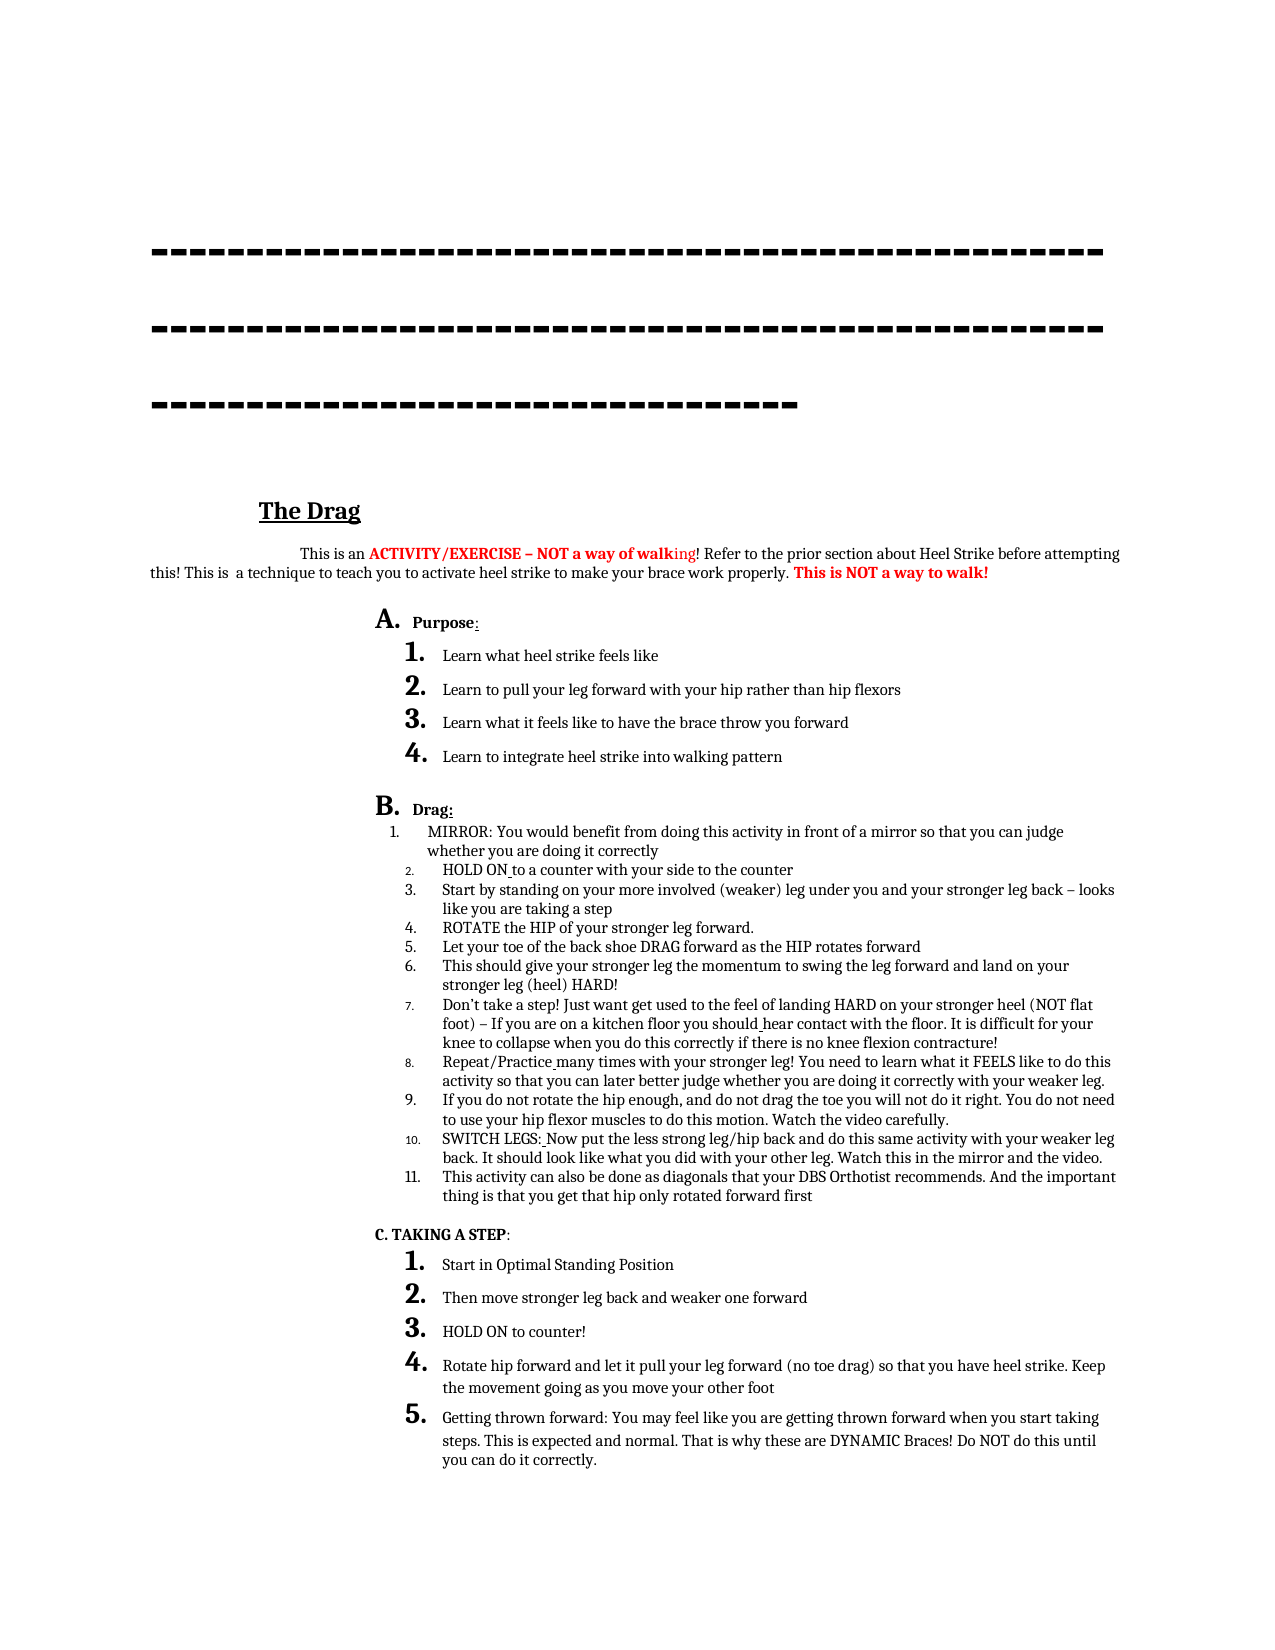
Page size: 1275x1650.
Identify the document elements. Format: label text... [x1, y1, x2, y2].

list ROTATE the HIP of your stronger leg forward. [405, 918, 1125, 937]
list Start by standing on your more involved (weaker) leg under you and your stronger leg back – looks like you are taking a step [405, 880, 1125, 918]
list Learn to pull your leg forward with your hip rather than hip flexors [405, 669, 1125, 703]
list MIRROR: You would benefit from doing this activity in front of a mirror so that you can judge whether you are doing it correctly [390, 822, 1125, 861]
list This should give your stronger leg the momentum to swing the leg forward and land on your stronger leg (heel) HARD! [405, 957, 1125, 995]
list Learn what it feels like to have the brace throw you forward [405, 703, 1125, 736]
list This activity can also be done as diagonals that your DBS Orthotist recommends. And the important thing is that you get that hip only rotated forward first [405, 1167, 1125, 1206]
list Rotate hip forward and let it pull your leg forward (no toe drag) so that you have heel strike. Keep the movement going as you move your other foot [405, 1345, 1125, 1397]
list Purpose: [375, 602, 1125, 636]
list Repeat/Practice many times with your stronger leg! You need to learn what it FEELS like to do this activity so that you can later better judge whether you are doing it correctly with your weaker leg. [405, 1052, 1125, 1091]
text C. TAKING A STEP: [375, 1225, 1125, 1244]
list HOLD ON to counter! [405, 1311, 1125, 1345]
list Drag: [375, 789, 1125, 822]
list If you do not rotate the hip enough, and do not drag the toe you will not do it right. You do not need to use your hip flexor muscles to do this motion. Watch the video carefully. [405, 1091, 1125, 1129]
text This is an ACTIVITY/EXERCISE – NOT a way of walking! Refer to the prior section about Heel Strike before attempting this! This is a technique to teach you to activate heel strike to make your brace work properly. This is NOT a way to walk! [150, 544, 1125, 583]
list Learn what heel strike feels like [405, 636, 1125, 669]
text The Drag [255, 497, 1125, 525]
list SWITCH LEGS: Now put the less strong leg/hip back and do this same activity with your weaker leg back. It should look like what you did with your other leg. Watch this in the mirror and the video. [405, 1129, 1125, 1167]
list Start in Optimal Standing Position [405, 1244, 1125, 1278]
list Learn to integrate heel strike into walking pattern [405, 736, 1125, 770]
list Then move stronger leg back and weaker one forward [405, 1278, 1125, 1311]
list Getting thrown forward: You may feel like you are getting thrown forward when you start taking steps. This is expected and normal. That is why these are DYNAMIC Braces! Do NOT do this until you can do it correctly. [405, 1397, 1125, 1469]
list HOLD ON to a counter with your side to the counter [405, 861, 1125, 880]
text -------------------------------------------------------------------------------------------------------------------------------------- [150, 210, 1125, 439]
list Let your toe of the back shoe DRAG forward as the HIP rotates forward [405, 937, 1125, 957]
list Don’t take a step! Just want get used to the feel of landing HARD on your stronger heel (NOT flat foot) – If you are on a kitchen floor you should hear contact with the floor. It is difficult for your knee to collapse when you do this correctly if there is no knee flexion contracture! [405, 995, 1125, 1052]
